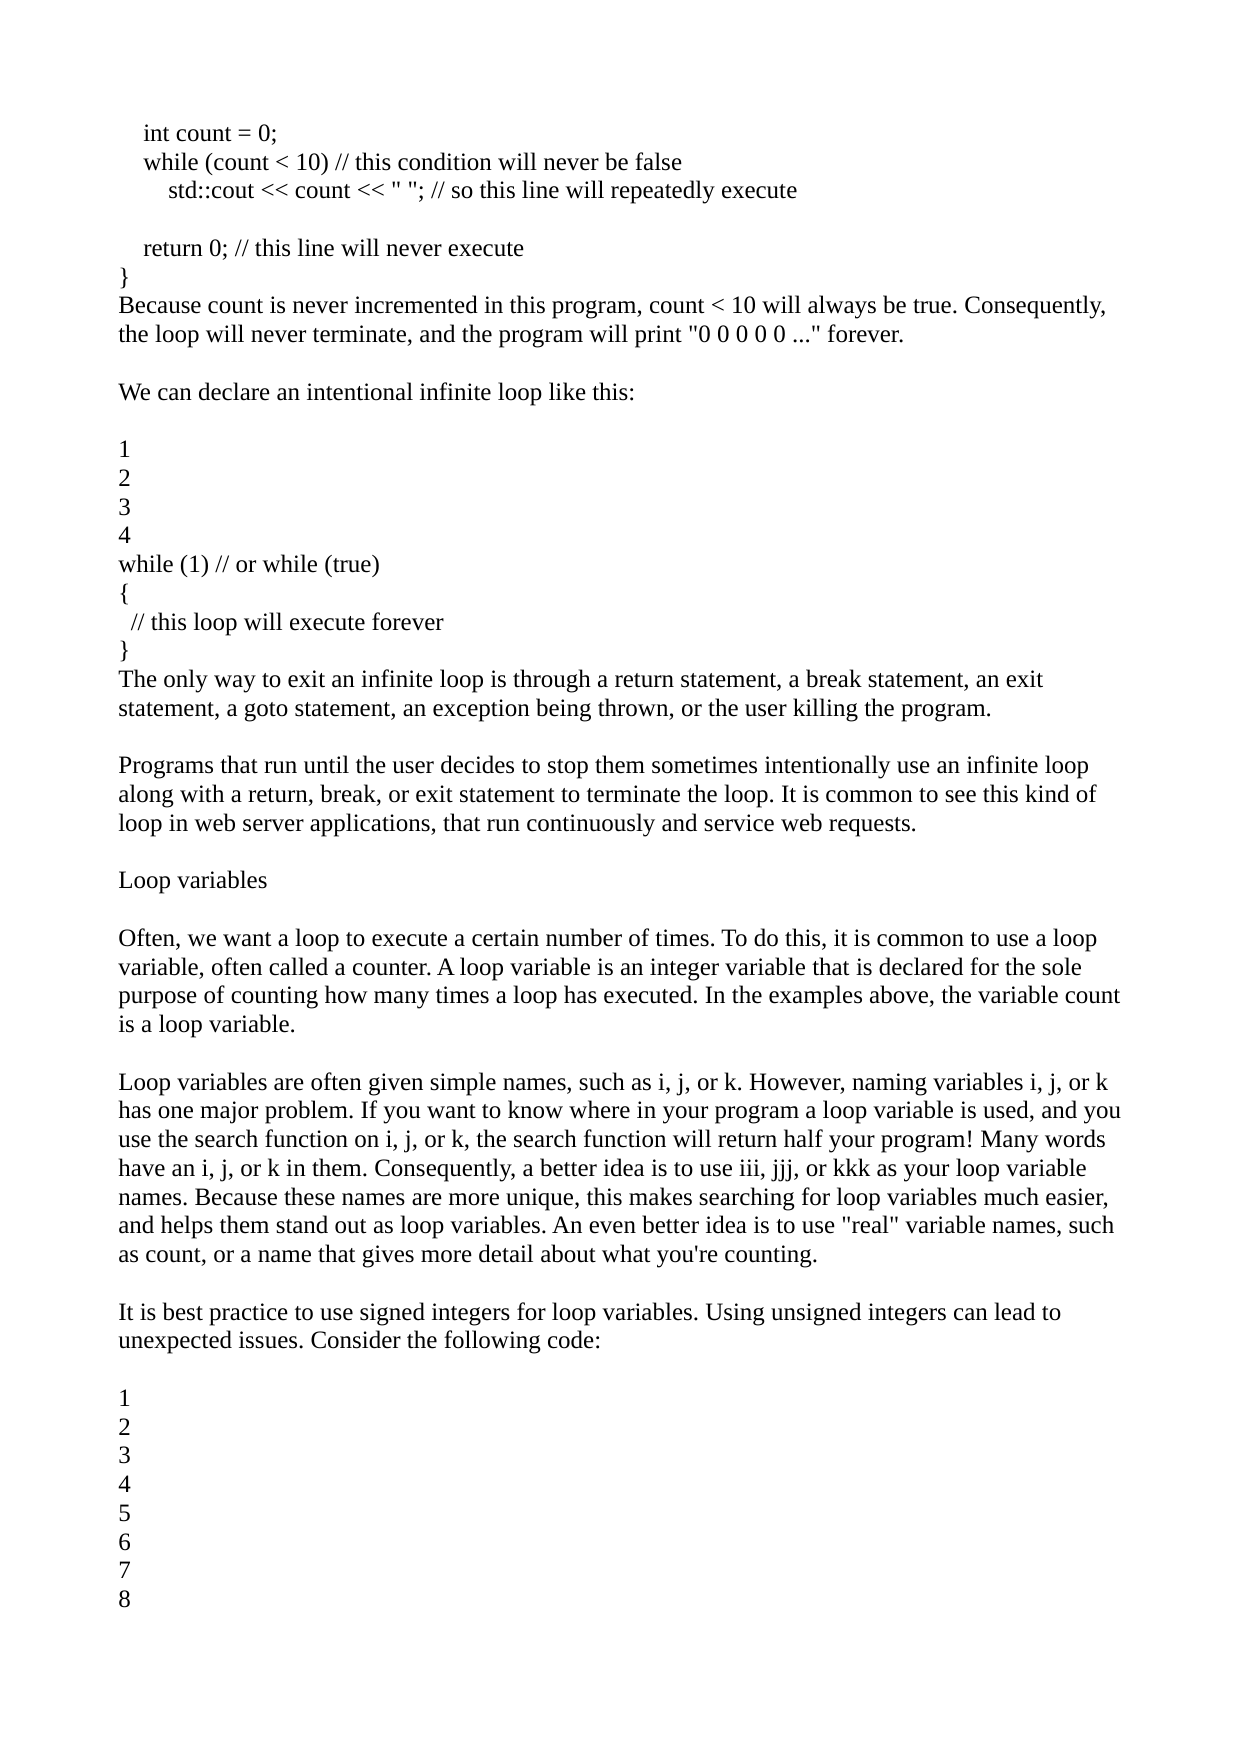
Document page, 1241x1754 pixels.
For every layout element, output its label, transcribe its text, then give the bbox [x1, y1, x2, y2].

text The only way to exit an infinite loop is through a return statement, a break statement, an exit statement, a goto statement, an exception being thrown, or the user killing the program. [118, 664, 1122, 722]
text 4 [118, 1469, 1122, 1498]
text } [118, 262, 1122, 291]
text 4 [118, 521, 1122, 549]
text } [118, 636, 1122, 664]
text 6 [118, 1527, 1122, 1556]
text It is best practice to use signed integers for loop variables. Using unsigned integers can lead to unexpected issues. Consider the following code: [118, 1297, 1122, 1354]
text 3 [118, 492, 1122, 521]
text Loop variables [118, 866, 1122, 894]
text 3 [118, 1441, 1122, 1469]
text We can declare an intentional infinite loop like this: [118, 377, 1122, 406]
text // this loop will execute forever [118, 607, 1122, 636]
text 8 [118, 1584, 1122, 1613]
text Programs that run until the user decides to stop them sometimes intentionally use an infinite loop along with a return, break, or exit statement to terminate the loop. It is common to see this kind of loop in web server applications, that run continuously and service web requests. [118, 751, 1122, 837]
text while (count < 10) // this condition will never be false [118, 147, 1122, 176]
text return 0; // this line will never execute [118, 233, 1122, 262]
text 7 [118, 1556, 1122, 1584]
text Loop variables are often given simple names, such as i, j, or k. However, naming variables i, j, or k has one major problem. If you want to know where in your program a loop variable is used, and you use the search function on i, j, or k, the search function will return half your program! Many words have an i, j, or k in them. Consequently, a better idea is to use iii, jjj, or kkk as your loop variable names. Because these names are more unique, this makes searching for loop variables much easier, and helps them stand out as loop variables. An even better idea is to use "real" variable names, such as count, or a name that gives more detail about what you're counting. [118, 1067, 1122, 1268]
text 2 [118, 1412, 1122, 1441]
text while (1) // or while (true) [118, 549, 1122, 578]
text std::cout << count << " "; // so this line will repeatedly execute [118, 176, 1122, 204]
text Often, we want a loop to execute a certain number of times. To do this, it is common to use a loop variable, often called a counter. A loop variable is an integer variable that is declared for the sole purpose of counting how many times a loop has executed. In the examples above, the variable count is a loop variable. [118, 923, 1122, 1038]
text int count = 0; [118, 118, 1122, 147]
text 1 [118, 1383, 1122, 1412]
text Because count is never incremented in this program, count < 10 will always be true. Consequently, the loop will never terminate, and the program will print "0 0 0 0 0 ..." forever. [118, 291, 1122, 348]
text 2 [118, 463, 1122, 492]
text 1 [118, 434, 1122, 463]
text 5 [118, 1498, 1122, 1527]
text { [118, 578, 1122, 607]
